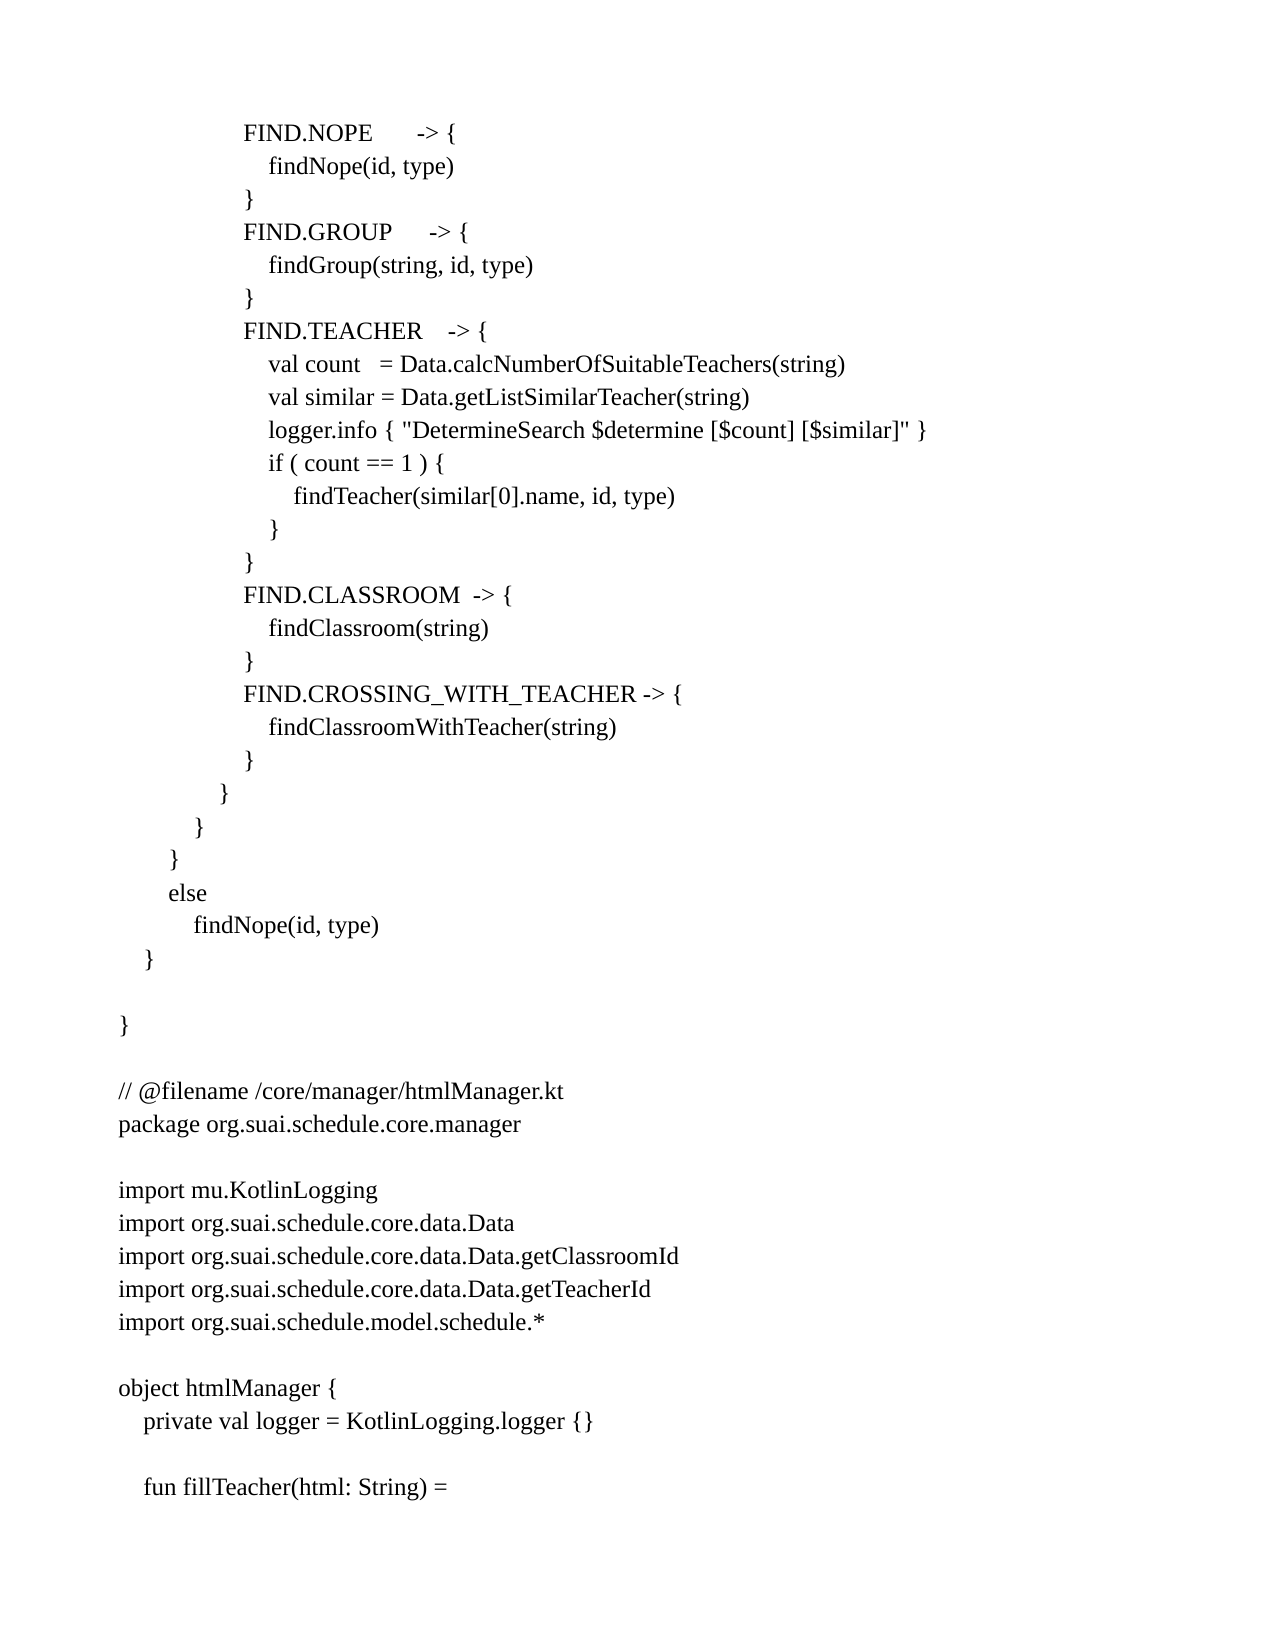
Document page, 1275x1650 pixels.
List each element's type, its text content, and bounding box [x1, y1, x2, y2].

text FIND.NOPE -> { findNope(id, type) } FIND.GROUP -> { findGroup(string, id, type) } FIND.TEACHER -> { val count = Data.calcNumberOfSuitableTeachers(string) val similar = Data.getListSimilarTeacher(string) logger.info { "DetermineSearch $determine [$count] [$similar]" } if ( count == 1 ) { findTeacher(similar[0].name, id, type) } } FIND.CLASSROOM -> { findClassroom(string) } FIND.CROSSING_WITH_TEACHER -> { findClassroomWithTeacher(string) } } } } else findNope(id, type) } } // @filename /core/manager/htmlManager.kt package org.suai.schedule.core.manager import mu.KotlinLogging import org.suai.schedule.core.data.Data import org.suai.schedule.core.data.Data.getClassroomId import org.suai.schedule.core.data.Data.getTeacherId import org.suai.schedule.model.schedule.* object htmlManager { private val logger = KotlinLogging.logger {} fun fillTeacher(html: String) = [118, 118, 1157, 1501]
